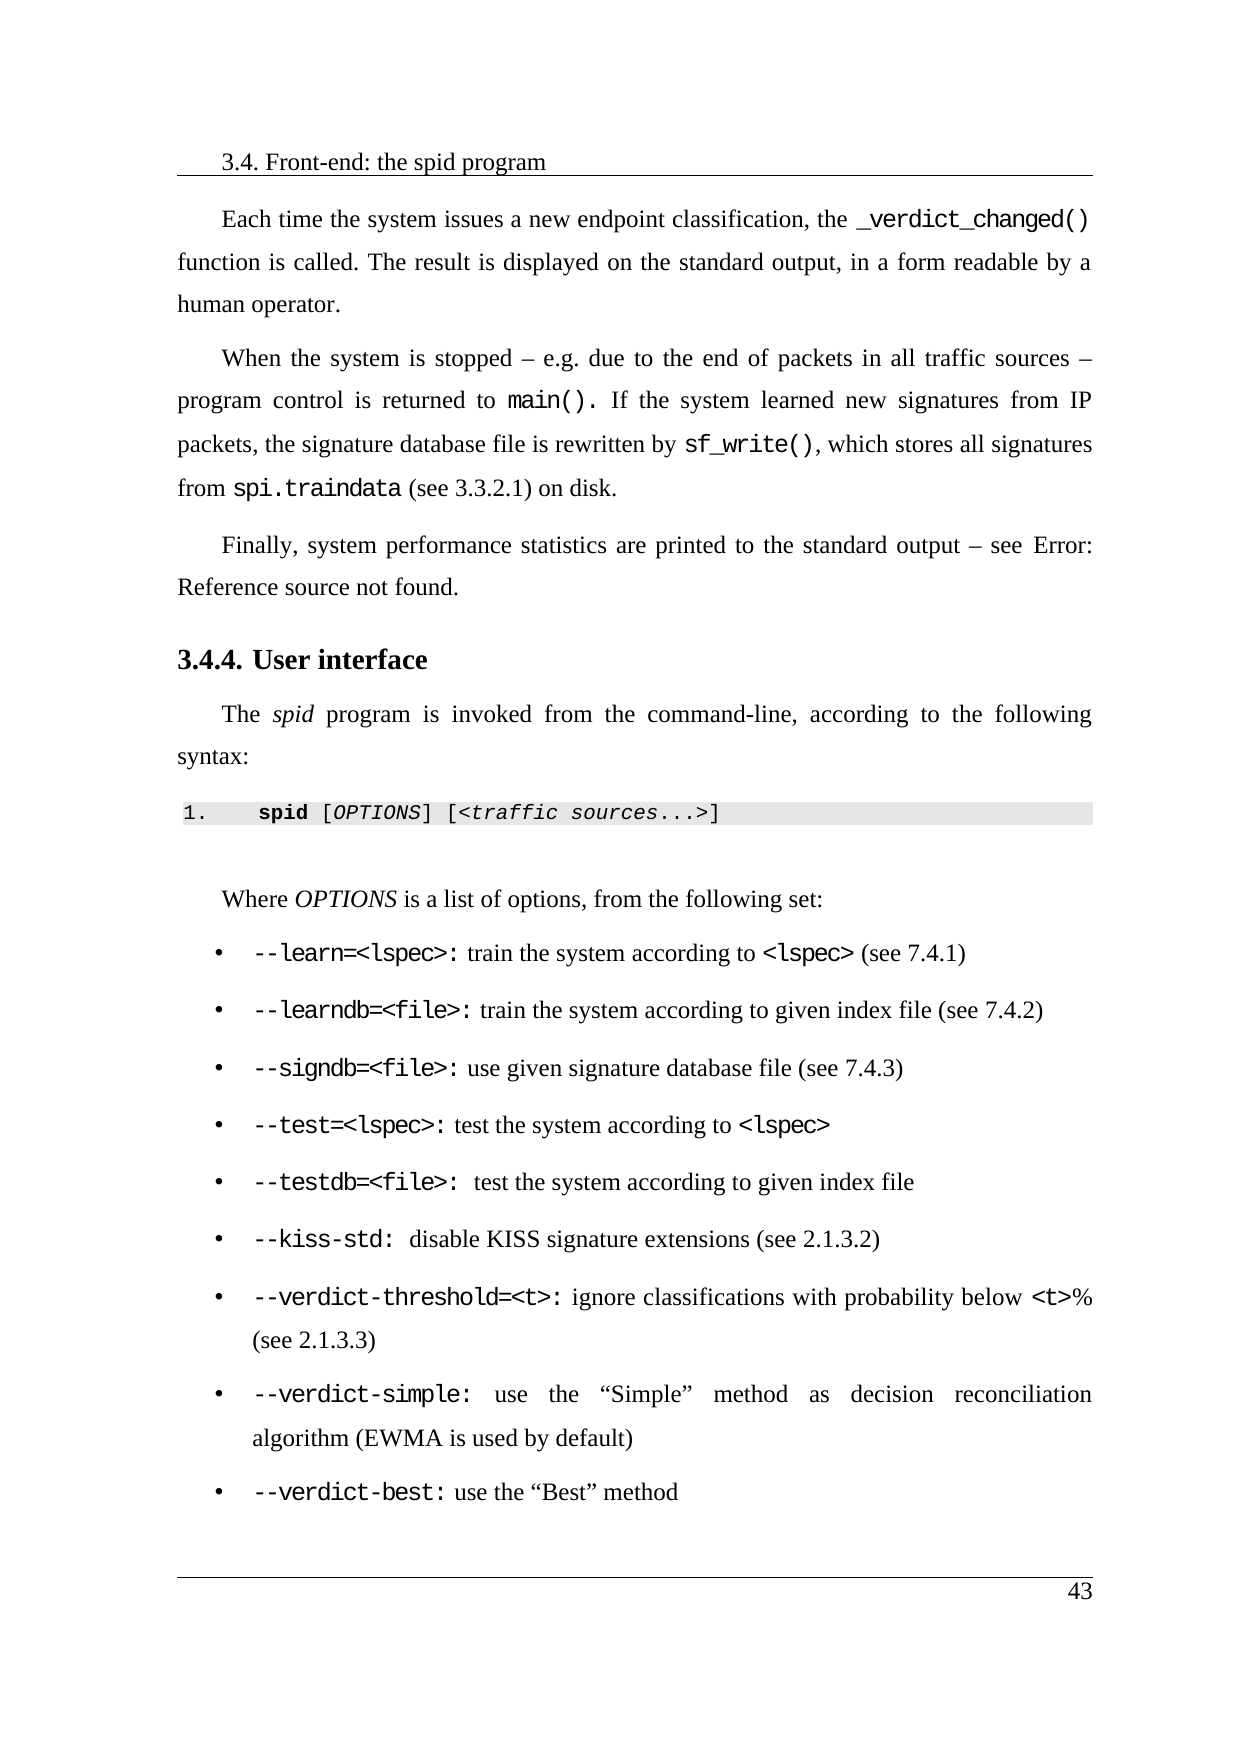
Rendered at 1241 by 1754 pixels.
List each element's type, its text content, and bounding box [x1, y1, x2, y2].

list --verdict-best: use the “Best” method [214, 1478, 1093, 1508]
list --test=<lspec>: test the system according to <lspec> [214, 1111, 1093, 1141]
list --testdb=<file>: test the system according to given index file [214, 1168, 1093, 1198]
text Each time the system issues a new endpoint classification, the _verdict_changed() function is called. The result is displayed on the standard output, in a form readable by a human operator. [177, 205, 1093, 318]
list --learndb=<file>: train the system according to given index file (see 7.4.2) [214, 997, 1093, 1026]
text When the system is stopped – e.g. due to the end of packets in all traffic sources – program control is returned to main(). If the system learned new signatures from IP packets, the signature database file is rewritten by sf_write(), which stores all signatures from spi.traindata (see 3.3.2.1) on disk. [177, 344, 1093, 504]
list --verdict-threshold=<t>: ignore classifications with probability below <t>% (see 2.1.3.3) [214, 1283, 1093, 1354]
text Where OPTIONS is a list of options, from the following set: [177, 885, 1093, 913]
list --kiss-std: disable KISS signature extensions (see 2.1.3.2) [214, 1225, 1093, 1255]
list --verdict-simple: use the “Simple” method as decision reconciliation algorithm (EWMA is used by default) [214, 1380, 1093, 1452]
text Finally, system performance statistics are printed to the standard output – see Błąd: Nie znaleziono źródła odwołania. [177, 531, 1093, 600]
list --signdb=<file>: use given signature database file (see 7.4.3) [214, 1054, 1093, 1084]
list spid [OPTIONS] [<traffic sources...>] [183, 802, 1093, 825]
list --learn=<lspec>: train the system according to <lspec> (see 7.4.1) [214, 939, 1093, 969]
subtitle User interface [177, 643, 1093, 676]
text The spid program is invoked from the command-line, according to the following syntax: [177, 700, 1093, 769]
